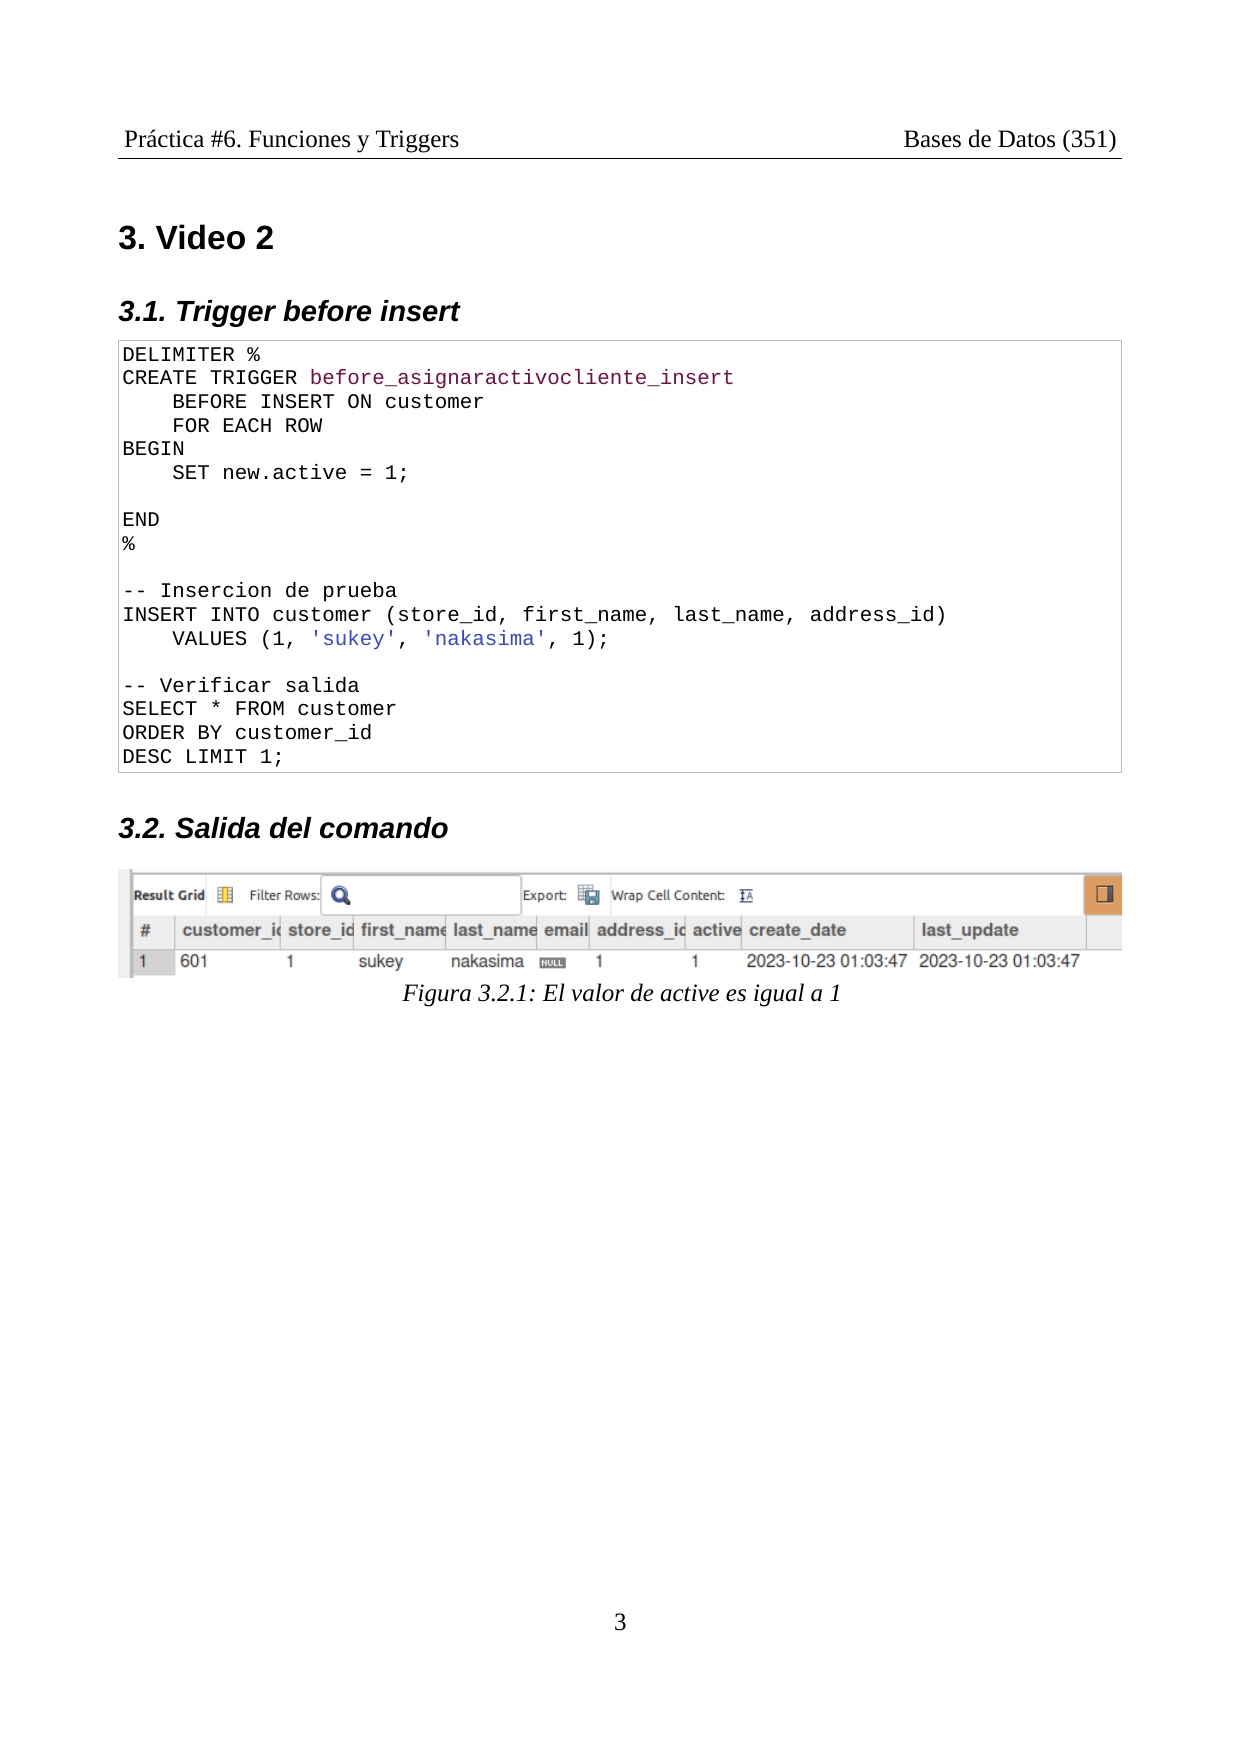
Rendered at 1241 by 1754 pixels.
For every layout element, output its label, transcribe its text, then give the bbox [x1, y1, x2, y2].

text Figura 3.2.1: El valor de active es igual a 1 [118, 978, 1122, 1007]
text ORDER BY customer_id [119, 718, 1121, 742]
text SET new.active = 1; [119, 458, 1121, 482]
text BEGIN [119, 434, 1121, 458]
text BEFORE INSERT ON customer [119, 387, 1121, 411]
text DESC LIMIT 1; [119, 742, 1121, 772]
text END [119, 505, 1121, 529]
text VALUES (1, 'sukey', 'nakasima', 1); [119, 623, 1121, 647]
subtitle Salida del comando [118, 811, 1122, 844]
text SELECT * FROM customer [119, 694, 1121, 718]
text DELIMITER % [119, 341, 1121, 363]
text -- Verificar salida [119, 671, 1121, 694]
text % [119, 529, 1121, 553]
text CREATE TRIGGER before_asignaractivocliente_insert [119, 363, 1121, 387]
subtitle Video 2 [118, 218, 1122, 256]
picture [118, 869, 1123, 978]
text -- Insercion de prueba [119, 576, 1121, 600]
text FOR EACH ROW [119, 411, 1121, 434]
text INSERT INTO customer (store_id, first_name, last_name, address_id) [119, 600, 1121, 623]
subtitle Trigger before insert [118, 294, 1122, 327]
